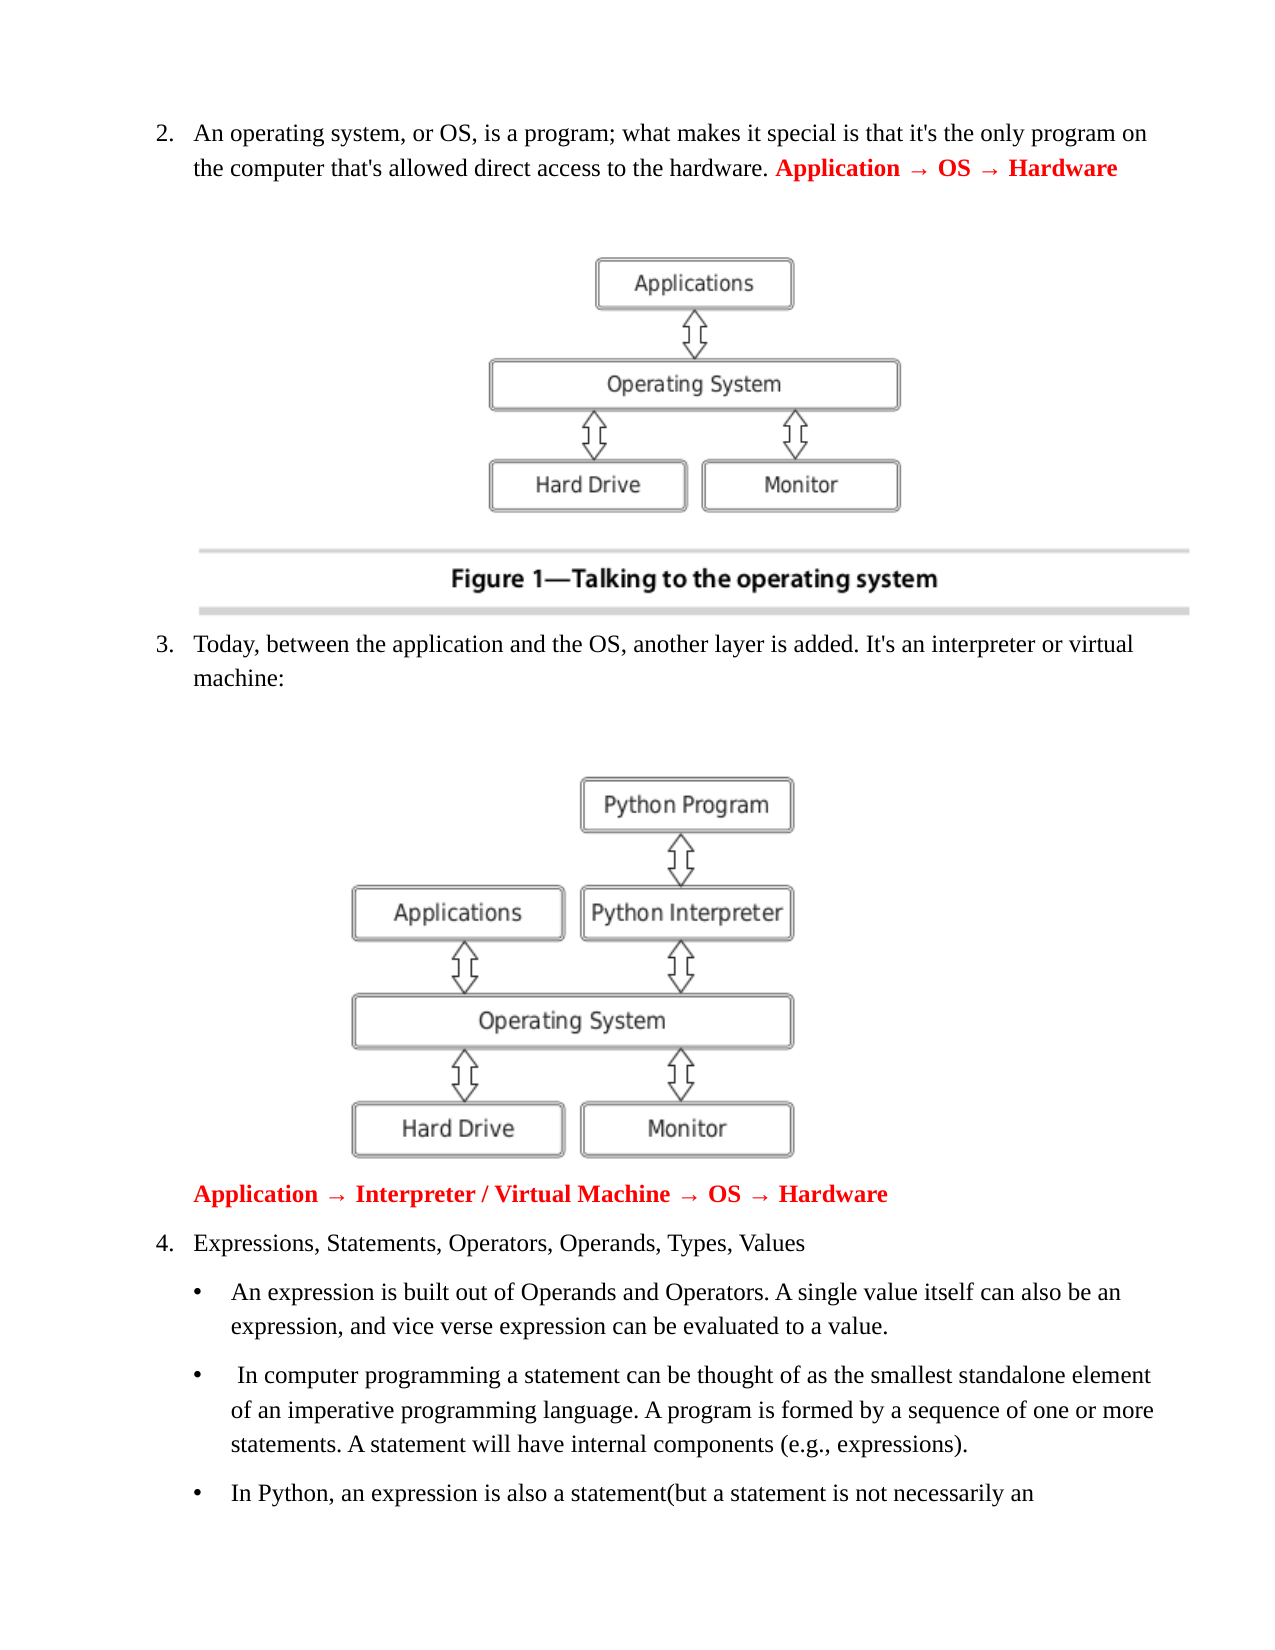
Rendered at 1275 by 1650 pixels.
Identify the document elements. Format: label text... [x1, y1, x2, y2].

list Today, between the application and the OS, another layer is added. It's an interpreter or virtual machine: [156, 202, 1157, 692]
picture [192, 221, 1194, 624]
list Expressions, Statements, Operators, Operands, Types, Values [156, 1228, 1157, 1257]
picture [200, 738, 931, 1173]
list In computer programming a statement can be thought of as the smallest standalone element of an imperative programming language. A program is formed by a sequence of one or more statements. A statement will have internal components (e.g., expressions). [193, 1360, 1157, 1458]
list An operating system, or OS, is a program; what makes it special is that it's the only program on the computer that's allowed direct access to the hardware. Application → OS → Hardware [156, 118, 1157, 181]
list In Python, an expression is also a statement(but a statement is not necessarily an [193, 1478, 1157, 1507]
list Application → Interpreter / Virtual Machine → OS → Hardware [156, 712, 1157, 1207]
list An expression is built out of Operands and Operators. A single value itself can also be an expression, and vice verse expression can be evaluated to a value. [193, 1277, 1157, 1340]
